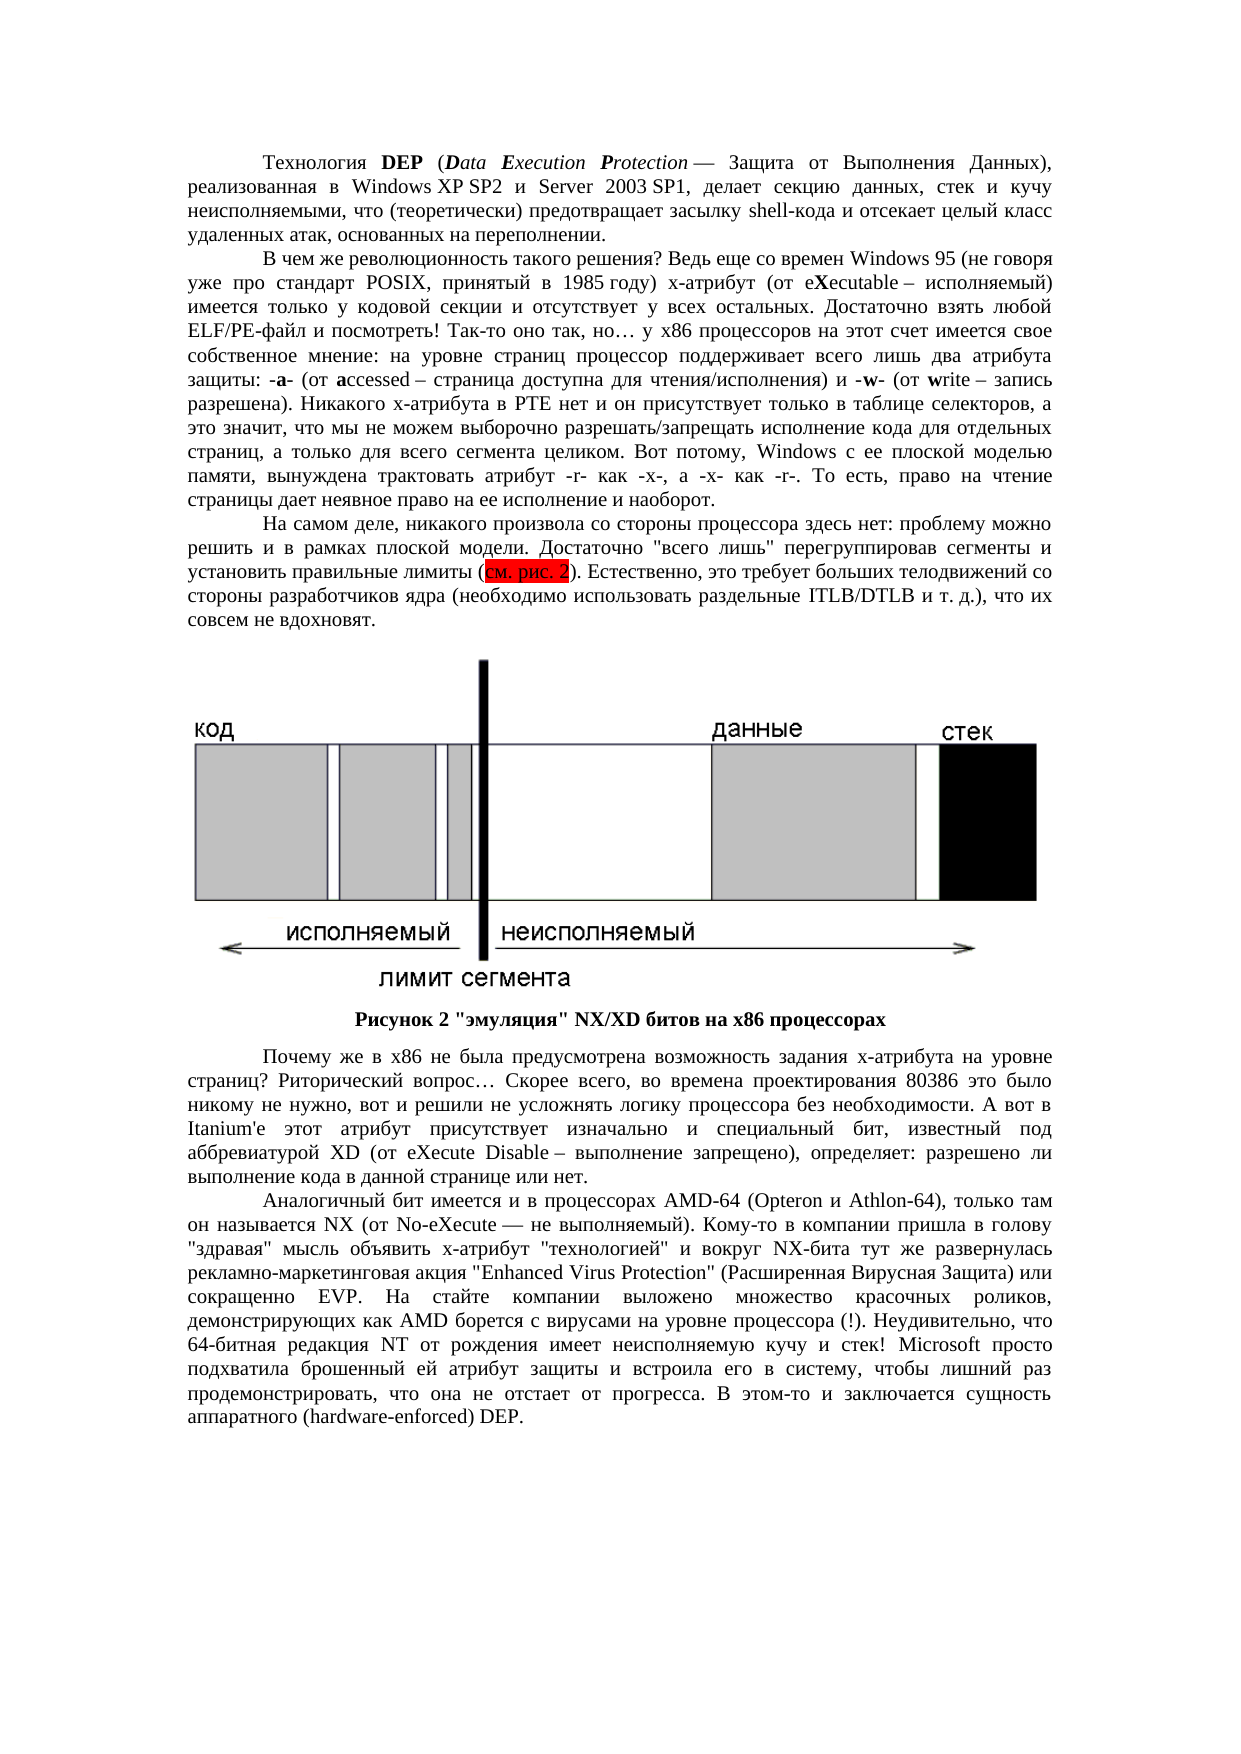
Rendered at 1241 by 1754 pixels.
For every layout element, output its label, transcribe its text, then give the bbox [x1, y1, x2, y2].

text В чем же революционность такого решения? Ведь еще со времен Windows 95 (не говоря уже про стандарт POSIX, принятый в 1985 году) x-атрибут (от eXecutable – исполняемый) имеется только у кодовой секции и отсутствует у всех остальных. Достаточно взять любой ELF/PE-файл и посмотреть! Так-то оно так, но… у x86 процессоров на этот счет имеется свое собственное мнение: на уровне страниц процессор поддерживает всего лишь два атрибута защиты: -a- (от accessed – страница доступна для чтения/исполнения) и -w- (от write – запись разрешена). Никакого x-атрибута в PTE нет и он присутствует только в таблице селекторов, а это значит, что мы не можем выборочно разрешать/запрещать исполнение кода для отдельных страниц, а только для всего сегмента целиком. Вот потому, Windows с ее плоской моделью памяти, вынуждена трактовать атрибут -r- как -x-, а -x- как -r-. То есть, право на чтение страницы дает неявное право на ее исполнение и наоборот. [187, 246, 1053, 511]
text Аналогичный бит имеется и в процессорах AMD-64 (Opteron и Athlon-64), только там он называется NX (от No-eXecute — не выполняемый). Кому-то в компании пришла в голову "здравая" мысль объявить x-атрибут "технологией" и вокруг NX-бита тут же развернулась рекламно-маркетинговая акция "Enhanced Virus Protection" (Расширенная Вирусная Защита) или сокращенно EVP. На стайте компании выложено множество красочных роликов, демонстрирующих как AMD борется с вирусами на уровне процессора (!). Неудивительно, что 64-битная редакция NT от рождения имеет неисполняемую кучу и стек! Microsoft просто подхватила брошенный ей атрибут защиты и встроила его в систему, чтобы лишний раз продемонстрировать, что она не отстает от прогресса. В этом-то и заключается сущность аппаратного (hardware-enforced) DEP. [187, 1188, 1053, 1428]
text Рисунок 2 "эмуляция" NX/XD битов на x86 процессорах [187, 1007, 1053, 1031]
picture [187, 655, 1053, 995]
text Почему же в x86 не была предусмотрена возможность задания x-атрибута на уровне страниц? Риторический вопрос… Скорее всего, во времена проектирования 80386 это было никому не нужно, вот и решили не усложнять логику процессора без необходимости. А вот в Itanium'е этот атрибут присутствует изначально и специальный бит, известный под аббревиатурой XD (от eXecute Disable – выполнение запрещено), определяет: разрешено ли выполнение кода в данной странице или нет. [187, 1043, 1053, 1188]
text Технология DEP (Data Execution Protection — Защита от Выполнения Данных), реализованная в Windows XP SP2 и Server 2003 SP1, делает секцию данных, стек и кучу неисполняемыми, что (теоретически) предотвращает засылку shell-кода и отсекает целый класс удаленных атак, основанных на переполнении. [187, 150, 1053, 246]
text На самом деле, никакого произвола со стороны процессора здесь нет: проблему можно решить и в рамках плоской модели. Достаточно "всего лишь" перегруппировав сегменты и установить правильные лимиты (см. рис. 2). Естественно, это требует больших телодвижений со стороны разработчиков ядра (необходимо использовать раздельные ITLB/DTLB и т. д.), что их совсем не вдохновят. [187, 511, 1053, 631]
